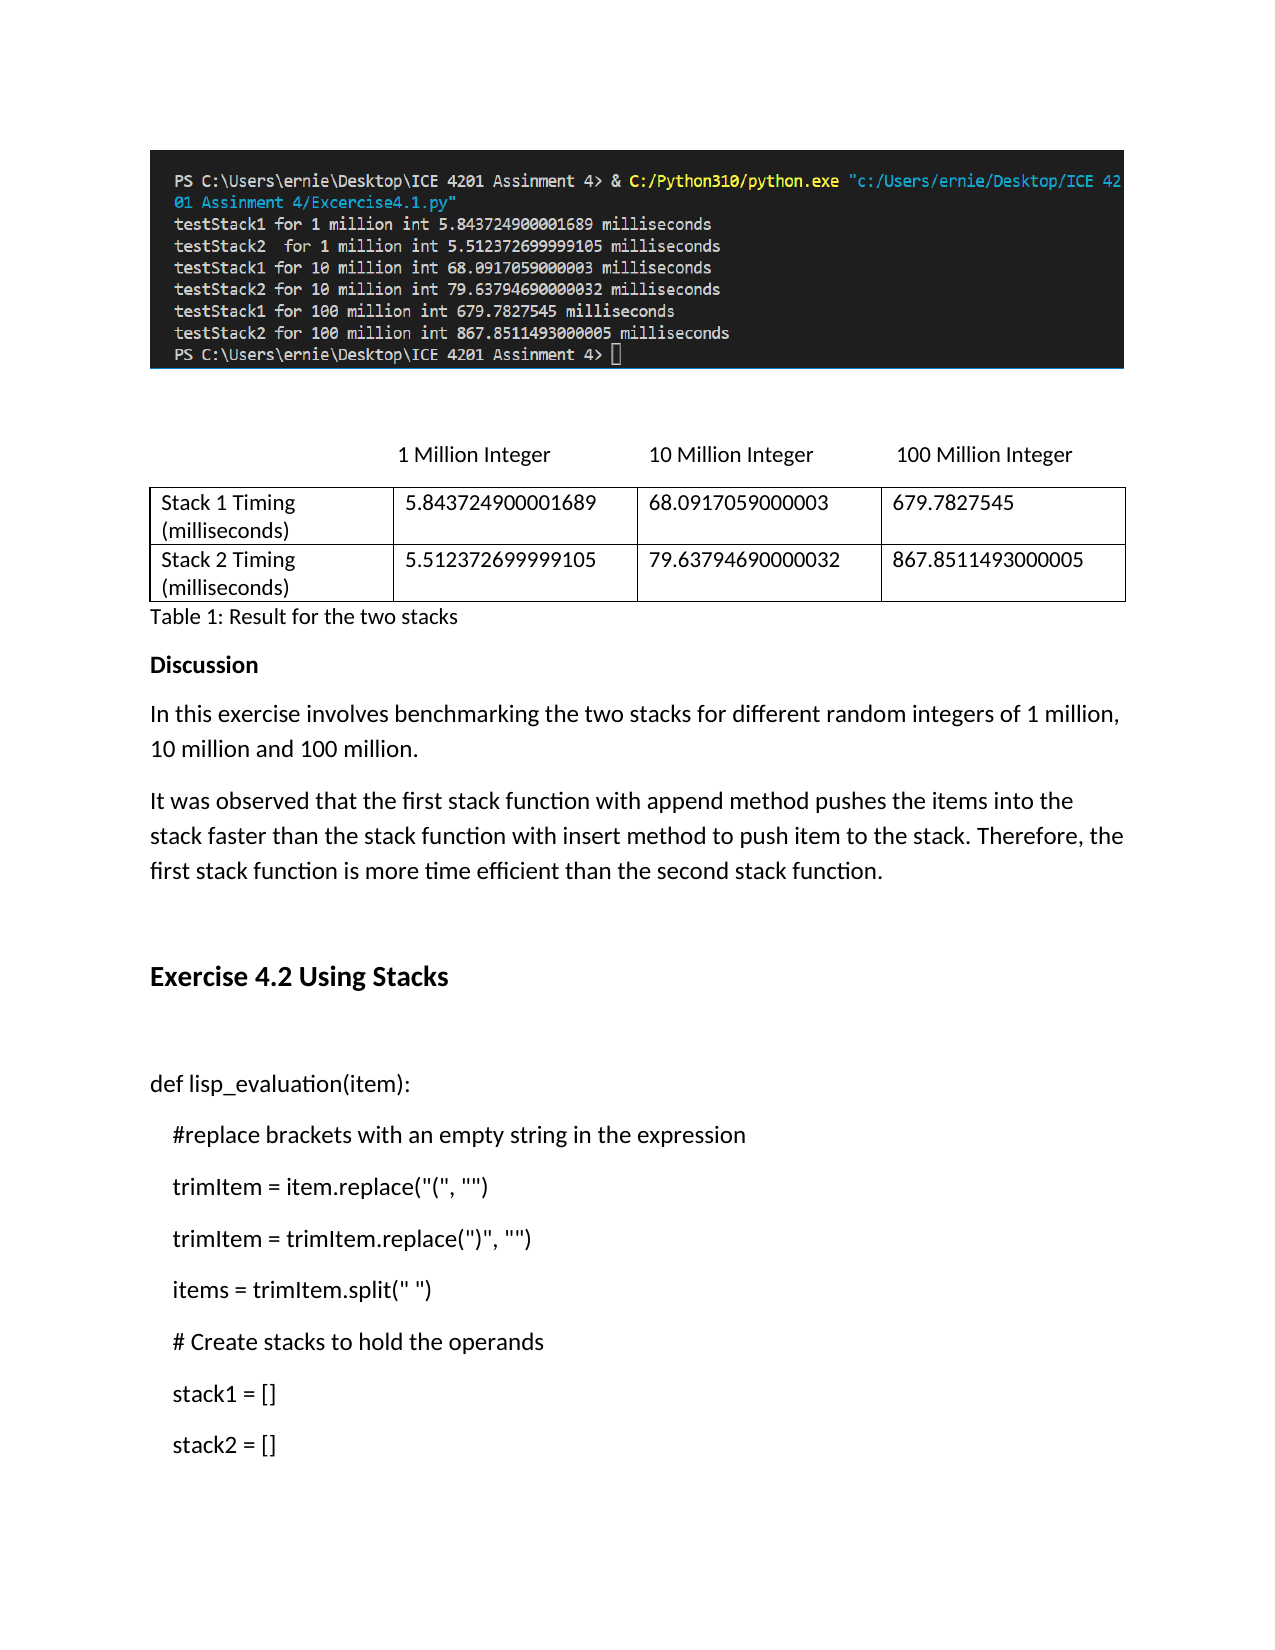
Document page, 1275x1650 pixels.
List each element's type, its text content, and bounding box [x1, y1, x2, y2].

text stack1 = [] [150, 1378, 1125, 1408]
text Discussion [150, 649, 1125, 679]
text In this exercise involves benchmarking the two stacks for different random integers of 1 million, 10 million and 100 million. [150, 698, 1125, 764]
table_cell 5.512372699999105 [394, 545, 637, 601]
table_cell 867.8511493000005 [882, 545, 1125, 601]
text trimItem = item.replace("(", "") [150, 1171, 1125, 1202]
table_cell 79.63794690000032 [638, 545, 881, 601]
table_header 68.0917059000003 [638, 488, 881, 544]
text items = trimItem.split(" ") [150, 1274, 1125, 1305]
text # Create stacks to hold the operands [150, 1326, 1125, 1357]
text Exercise 4.2 Using Stacks [150, 958, 1125, 994]
text stack2 = [] [150, 1429, 1125, 1460]
text def lisp_evaluation(item): [150, 1068, 1125, 1098]
text #replace brackets with an empty string in the expression [150, 1119, 1125, 1150]
table_header 5.843724900001689 [394, 488, 637, 544]
table_header 679.7827545 [882, 488, 1125, 544]
picture [150, 150, 1124, 369]
text Table 1: Result for the two stacks [150, 602, 1125, 630]
table_header Stack 1 Timing (milliseconds) [151, 488, 393, 544]
text It was observed that the first stack function with append method pushes the items into the stack faster than the stack function with insert method to push item to the stack. Therefore, the first stack function is more time efficient than the second stack function. [150, 785, 1125, 886]
text trimItem = trimItem.replace(")", "") [150, 1223, 1125, 1253]
table_cell Stack 2 Timing (milliseconds) [151, 545, 393, 601]
text 1 Million Integer 10 Million Integer 100 Million Integer [150, 440, 1125, 468]
